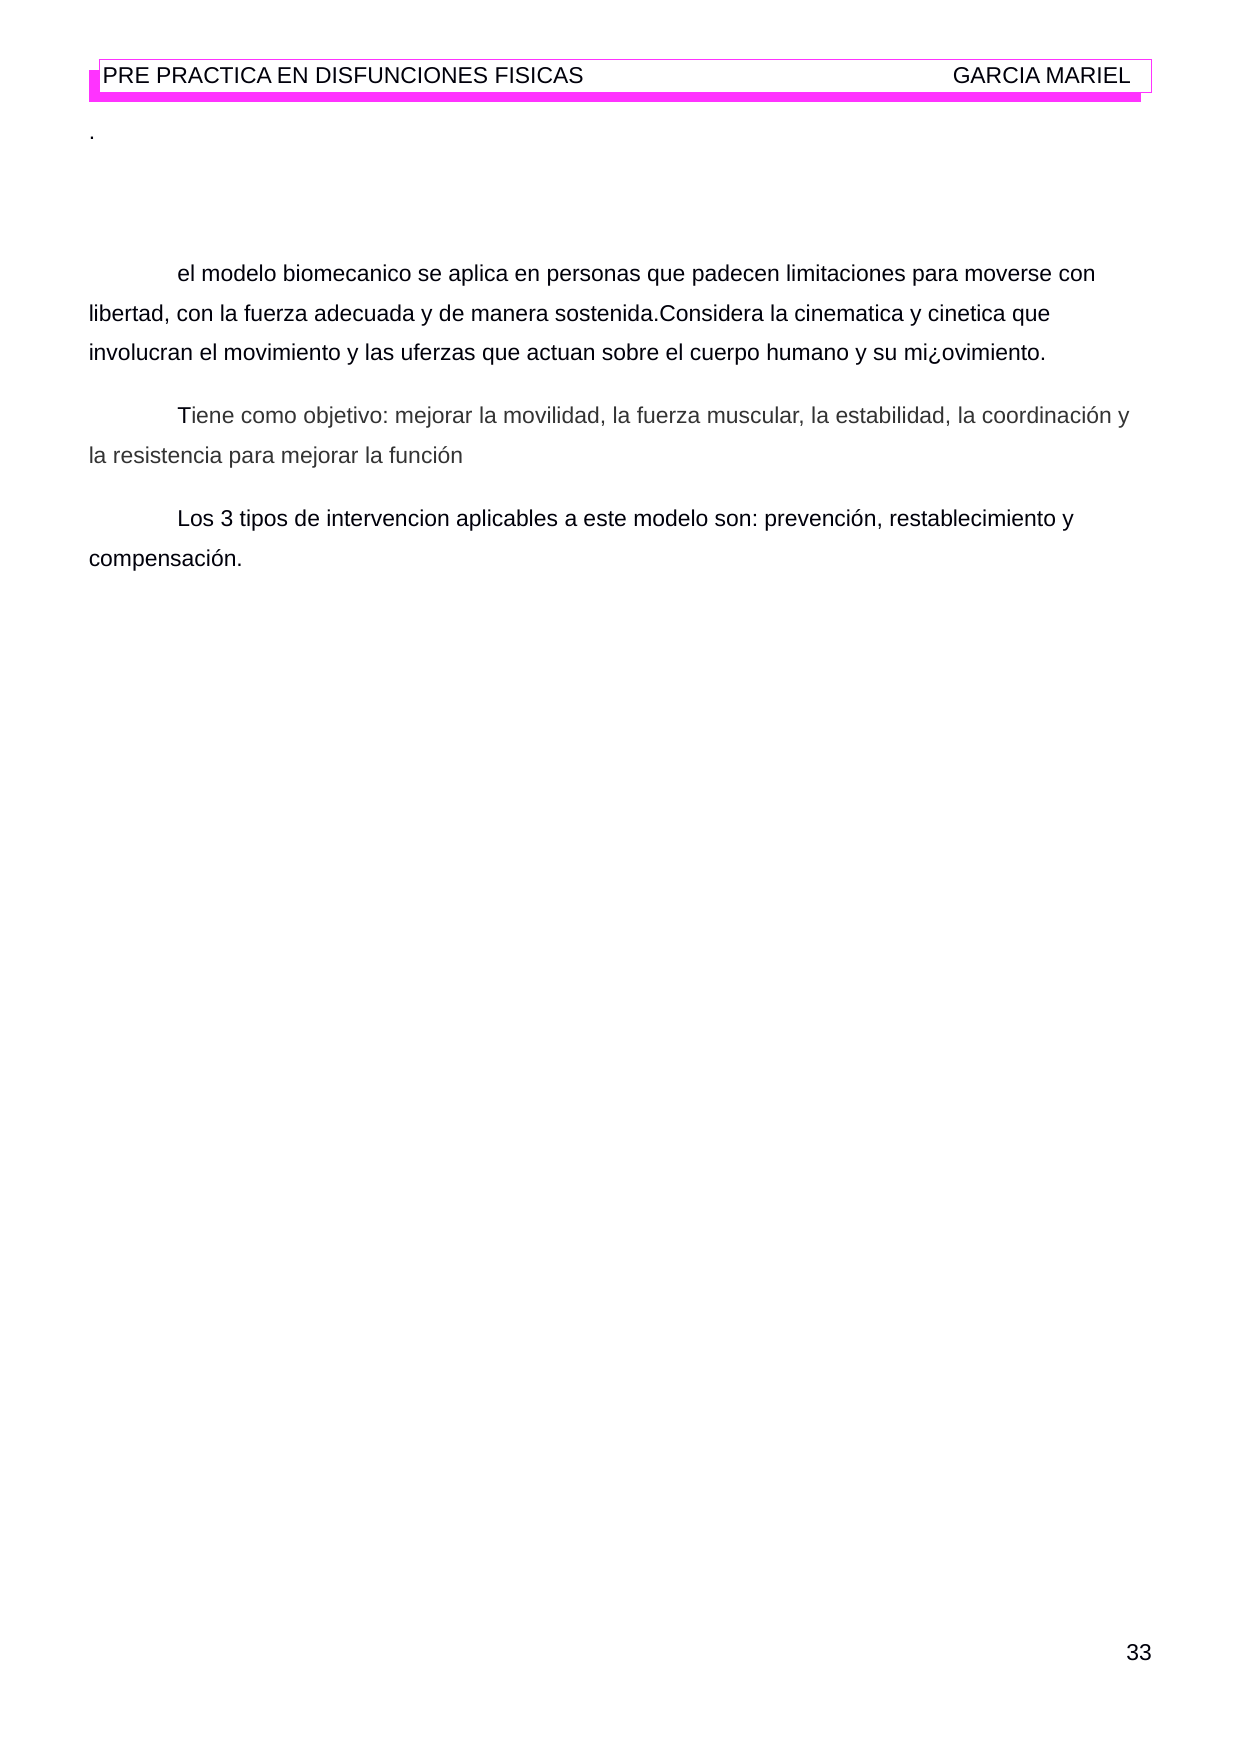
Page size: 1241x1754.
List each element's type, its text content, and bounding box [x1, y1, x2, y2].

text el modelo biomecanico se aplica en personas que padecen limitaciones para moverse con libertad, con la fuerza adecuada y de manera sostenida.Considera la cinematica y cinetica que involucran el movimiento y las uferzas que actuan sobre el cuerpo humano y su mi¿ovimiento. [88, 260, 1152, 366]
text Los 3 tipos de intervencion aplicables a este modelo son: prevención, restablecimiento y compensación. [88, 505, 1152, 571]
text Tiene como objetivo: mejorar la movilidad, la fuerza muscular, la estabilidad, la coordinación y la resistencia para mejorar la función [88, 402, 1152, 468]
text . [88, 118, 1152, 144]
